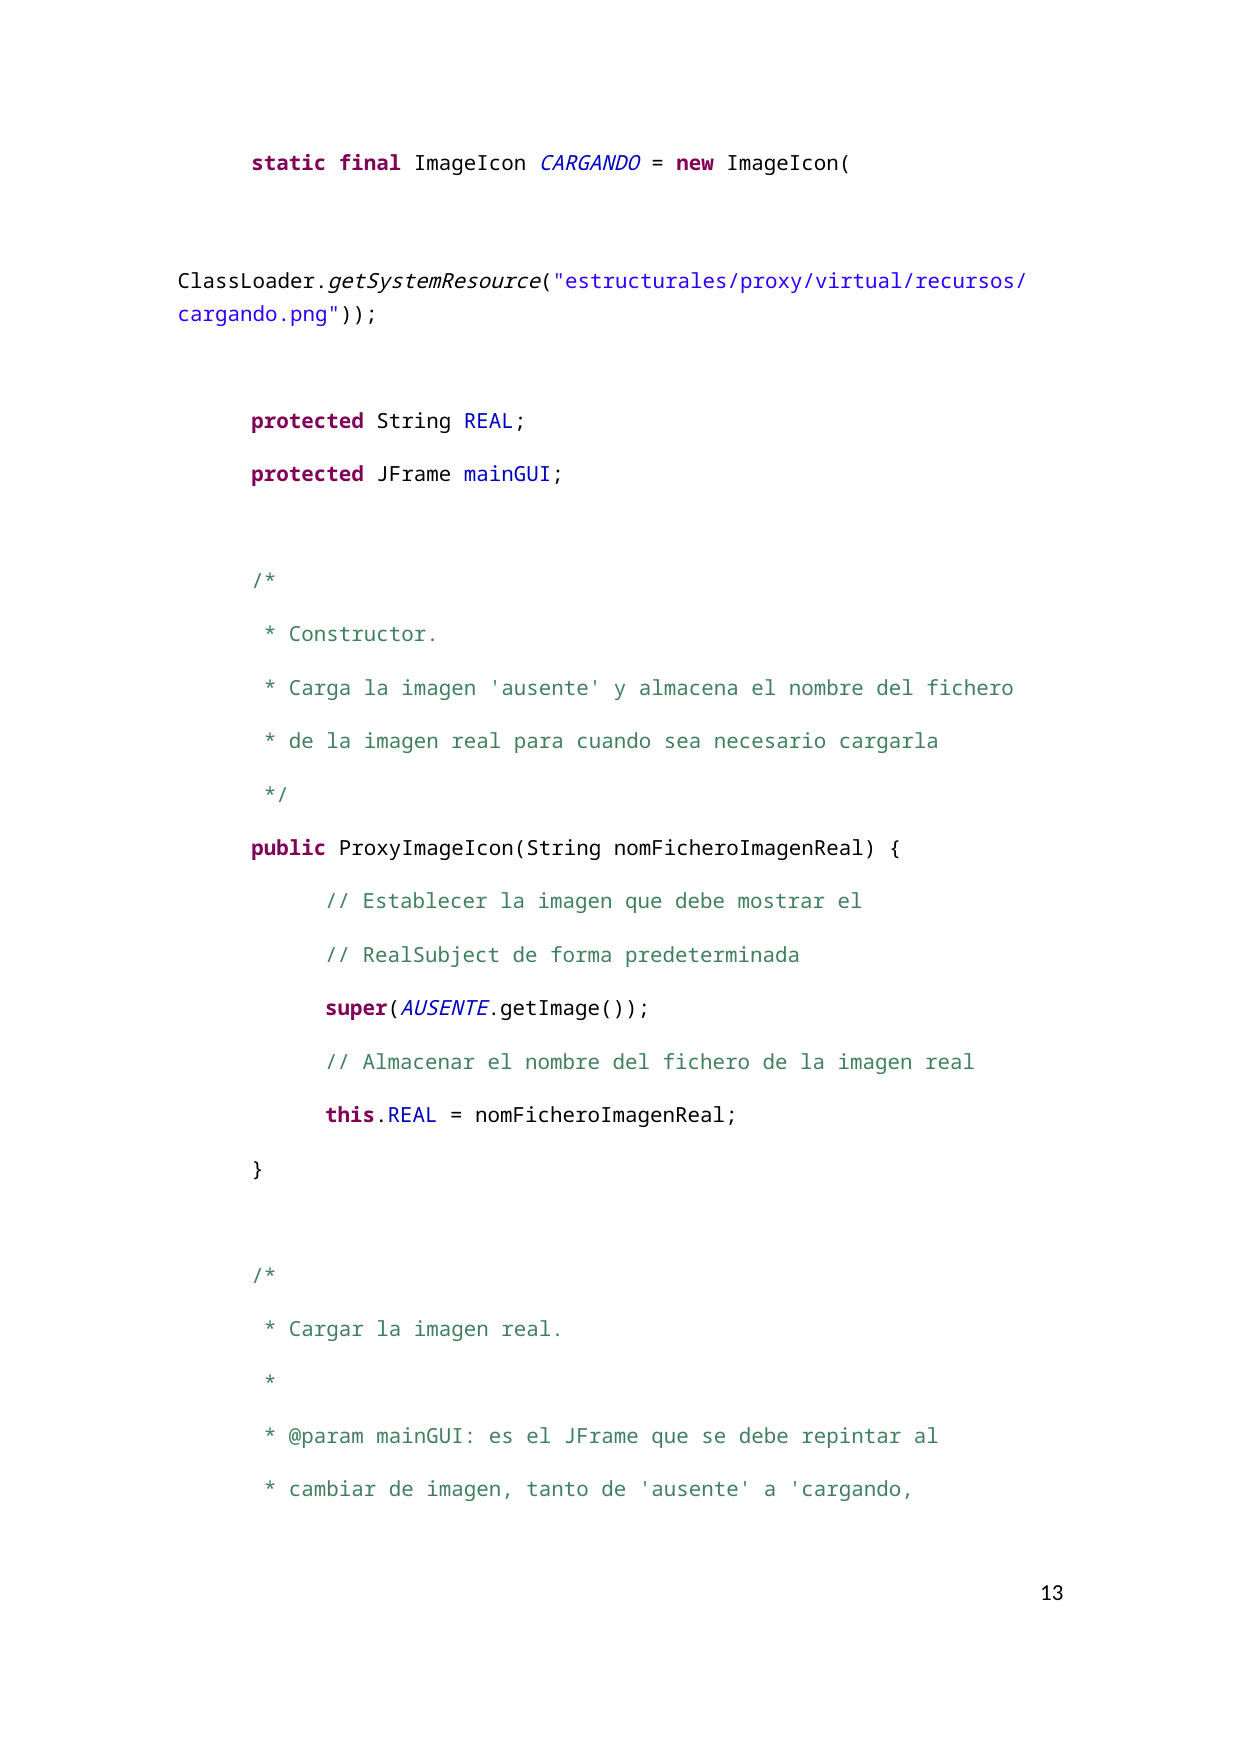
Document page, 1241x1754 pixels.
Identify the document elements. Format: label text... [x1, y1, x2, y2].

text */ [177, 780, 1063, 808]
text * Cargar la imagen real. [177, 1314, 1063, 1343]
text * @param mainGUI: es el JFrame que se debe repintar al [177, 1421, 1063, 1449]
text ClassLoader.getSystemResource("estructurales/proxy/virtual/recursos/cargando.png")); [177, 201, 1063, 327]
text * de la imagen real para cuando sea necesario cargarla [177, 726, 1063, 755]
text * Constructor. [177, 619, 1063, 648]
text super(AUSENTE.getImage()); [177, 993, 1063, 1022]
text // Establecer la imagen que debe mostrar el [177, 887, 1063, 915]
text // Almacenar el nombre del fichero de la imagen real [177, 1047, 1063, 1075]
text public ProxyImageIcon(String nomFicheroImagenReal) { [177, 833, 1063, 862]
text protected JFrame mainGUI; [177, 459, 1063, 488]
text /* [177, 1261, 1063, 1289]
text * cambiar de imagen, tanto de 'ausente' a 'cargando, [177, 1474, 1063, 1503]
text /* [177, 566, 1063, 594]
text this.REAL = nomFicheroImagenReal; [177, 1100, 1063, 1129]
text protected String REAL; [177, 406, 1063, 434]
text static final ImageIcon CARGANDO = new ImageIcon( [177, 148, 1063, 176]
text } [177, 1154, 1063, 1182]
text * Carga la imagen 'ausente' y almacena el nombre del fichero [177, 673, 1063, 701]
text * [177, 1368, 1063, 1396]
text // RealSubject de forma predeterminada [177, 940, 1063, 968]
